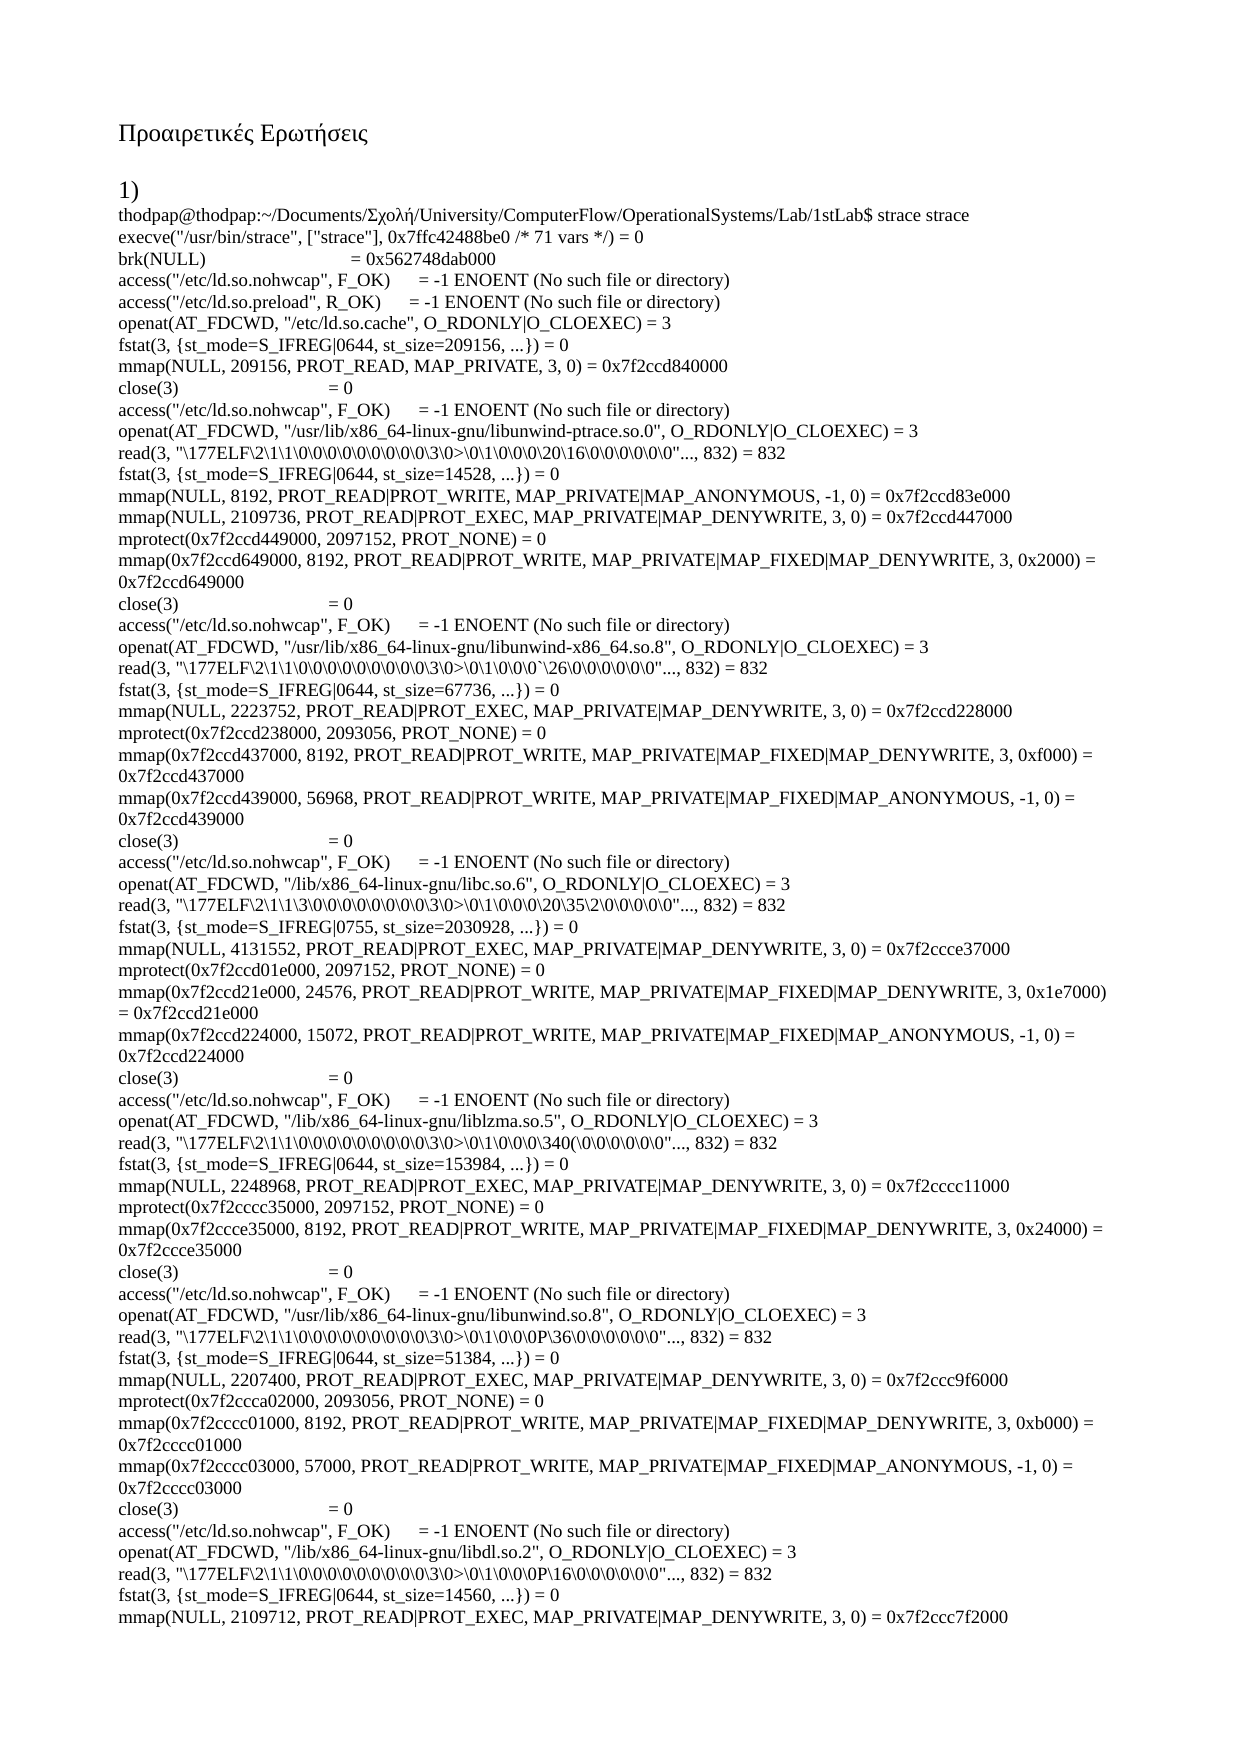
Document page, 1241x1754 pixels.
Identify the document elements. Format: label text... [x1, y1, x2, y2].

text mmap(0x7f2ccd649000, 8192, PROT_READ|PROT_WRITE, MAP_PRIVATE|MAP_FIXED|MAP_DENYWRITE, 3, 0x2000) = 0x7f2ccd649000 [118, 549, 1122, 592]
text mprotect(0x7f2ccca02000, 2093056, PROT_NONE) = 0 [118, 1390, 1122, 1412]
text execve("/usr/bin/strace", ["strace"], 0x7ffc42488be0 /* 71 vars */) = 0 [118, 226, 1122, 247]
text mmap(NULL, 209156, PROT_READ, MAP_PRIVATE, 3, 0) = 0x7f2ccd840000 [118, 355, 1122, 377]
text fstat(3, {st_mode=S_IFREG|0644, st_size=209156, ...}) = 0 [118, 334, 1122, 355]
text mmap(0x7f2ccd437000, 8192, PROT_READ|PROT_WRITE, MAP_PRIVATE|MAP_FIXED|MAP_DENYWRITE, 3, 0xf000) = 0x7f2ccd437000 [118, 743, 1122, 787]
text access("/etc/ld.so.nohwcap", F_OK) = -1 ENOENT (No such file or directory) [118, 851, 1122, 873]
text mprotect(0x7f2ccd238000, 2093056, PROT_NONE) = 0 [118, 722, 1122, 743]
text thodpap@thodpap:~/Documents/Σχολή/University/ComputerFlow/OperationalSystems/Lab/1stLab$ strace strace [118, 204, 1122, 226]
text fstat(3, {st_mode=S_IFREG|0755, st_size=2030928, ...}) = 0 [118, 916, 1122, 937]
text mmap(NULL, 2223752, PROT_READ|PROT_EXEC, MAP_PRIVATE|MAP_DENYWRITE, 3, 0) = 0x7f2ccd228000 [118, 700, 1122, 722]
text fstat(3, {st_mode=S_IFREG|0644, st_size=153984, ...}) = 0 [118, 1153, 1122, 1175]
text mmap(NULL, 2109736, PROT_READ|PROT_EXEC, MAP_PRIVATE|MAP_DENYWRITE, 3, 0) = 0x7f2ccd447000 [118, 506, 1122, 528]
text access("/etc/ld.so.nohwcap", F_OK) = -1 ENOENT (No such file or directory) [118, 398, 1122, 420]
text mprotect(0x7f2ccd449000, 2097152, PROT_NONE) = 0 [118, 528, 1122, 549]
text openat(AT_FDCWD, "/usr/lib/x86_64-linux-gnu/libunwind-ptrace.so.0", O_RDONLY|O_CLOEXEC) = 3 [118, 420, 1122, 442]
text Προαιρετικές Ερωτήσεις [118, 118, 1122, 147]
text mmap(NULL, 2248968, PROT_READ|PROT_EXEC, MAP_PRIVATE|MAP_DENYWRITE, 3, 0) = 0x7f2cccc11000 [118, 1175, 1122, 1196]
text read(3, "\177ELF\2\1\1\0\0\0\0\0\0\0\0\0\3\0>\0\1\0\0\0\340(\0\0\0\0\0\0"..., 832) = 832 [118, 1132, 1122, 1153]
text read(3, "\177ELF\2\1\1\0\0\0\0\0\0\0\0\0\3\0>\0\1\0\0\0\20\16\0\0\0\0\0\0"..., 832) = 832 [118, 442, 1122, 463]
text read(3, "\177ELF\2\1\1\3\0\0\0\0\0\0\0\0\3\0>\0\1\0\0\0\20\35\2\0\0\0\0\0"..., 832) = 832 [118, 894, 1122, 916]
text mmap(0x7f2ccce35000, 8192, PROT_READ|PROT_WRITE, MAP_PRIVATE|MAP_FIXED|MAP_DENYWRITE, 3, 0x24000) = 0x7f2ccce35000 [118, 1218, 1122, 1261]
text mmap(0x7f2ccd224000, 15072, PROT_READ|PROT_WRITE, MAP_PRIVATE|MAP_FIXED|MAP_ANONYMOUS, -1, 0) = 0x7f2ccd224000 [118, 1024, 1122, 1067]
text access("/etc/ld.so.nohwcap", F_OK) = -1 ENOENT (No such file or directory) [118, 1282, 1122, 1304]
text openat(AT_FDCWD, "/etc/ld.so.cache", O_RDONLY|O_CLOEXEC) = 3 [118, 312, 1122, 334]
text close(3) = 0 [118, 1261, 1122, 1282]
text access("/etc/ld.so.nohwcap", F_OK) = -1 ENOENT (No such file or directory) [118, 1520, 1122, 1541]
text close(3) = 0 [118, 592, 1122, 614]
text openat(AT_FDCWD, "/usr/lib/x86_64-linux-gnu/libunwind-x86_64.so.8", O_RDONLY|O_CLOEXEC) = 3 [118, 636, 1122, 657]
text read(3, "\177ELF\2\1\1\0\0\0\0\0\0\0\0\0\3\0>\0\1\0\0\0P\16\0\0\0\0\0\0"..., 832) = 832 [118, 1563, 1122, 1584]
text access("/etc/ld.so.nohwcap", F_OK) = -1 ENOENT (No such file or directory) [118, 614, 1122, 636]
text access("/etc/ld.so.nohwcap", F_OK) = -1 ENOENT (No such file or directory) [118, 269, 1122, 291]
text mprotect(0x7f2cccc35000, 2097152, PROT_NONE) = 0 [118, 1196, 1122, 1218]
text mmap(NULL, 8192, PROT_READ|PROT_WRITE, MAP_PRIVATE|MAP_ANONYMOUS, -1, 0) = 0x7f2ccd83e000 [118, 485, 1122, 506]
text fstat(3, {st_mode=S_IFREG|0644, st_size=67736, ...}) = 0 [118, 679, 1122, 700]
text mmap(NULL, 4131552, PROT_READ|PROT_EXEC, MAP_PRIVATE|MAP_DENYWRITE, 3, 0) = 0x7f2ccce37000 [118, 937, 1122, 959]
text close(3) = 0 [118, 377, 1122, 398]
text close(3) = 0 [118, 1067, 1122, 1088]
text 1) [118, 176, 1122, 204]
text read(3, "\177ELF\2\1\1\0\0\0\0\0\0\0\0\0\3\0>\0\1\0\0\0P\36\0\0\0\0\0\0"..., 832) = 832 [118, 1326, 1122, 1347]
text openat(AT_FDCWD, "/lib/x86_64-linux-gnu/libdl.so.2", O_RDONLY|O_CLOEXEC) = 3 [118, 1541, 1122, 1563]
text fstat(3, {st_mode=S_IFREG|0644, st_size=51384, ...}) = 0 [118, 1347, 1122, 1369]
text fstat(3, {st_mode=S_IFREG|0644, st_size=14560, ...}) = 0 [118, 1584, 1122, 1606]
text close(3) = 0 [118, 830, 1122, 851]
text access("/etc/ld.so.preload", R_OK) = -1 ENOENT (No such file or directory) [118, 291, 1122, 312]
text openat(AT_FDCWD, "/lib/x86_64-linux-gnu/libc.so.6", O_RDONLY|O_CLOEXEC) = 3 [118, 873, 1122, 894]
text mmap(0x7f2cccc03000, 57000, PROT_READ|PROT_WRITE, MAP_PRIVATE|MAP_FIXED|MAP_ANONYMOUS, -1, 0) = 0x7f2cccc03000 [118, 1455, 1122, 1498]
text mprotect(0x7f2ccd01e000, 2097152, PROT_NONE) = 0 [118, 959, 1122, 981]
text access("/etc/ld.so.nohwcap", F_OK) = -1 ENOENT (No such file or directory) [118, 1088, 1122, 1110]
text close(3) = 0 [118, 1498, 1122, 1520]
text brk(NULL) = 0x562748dab000 [118, 247, 1122, 269]
text mmap(0x7f2ccd439000, 56968, PROT_READ|PROT_WRITE, MAP_PRIVATE|MAP_FIXED|MAP_ANONYMOUS, -1, 0) = 0x7f2ccd439000 [118, 787, 1122, 830]
text openat(AT_FDCWD, "/usr/lib/x86_64-linux-gnu/libunwind.so.8", O_RDONLY|O_CLOEXEC) = 3 [118, 1304, 1122, 1326]
text read(3, "\177ELF\2\1\1\0\0\0\0\0\0\0\0\0\3\0>\0\1\0\0\0`\26\0\0\0\0\0\0"..., 832) = 832 [118, 657, 1122, 679]
text openat(AT_FDCWD, "/lib/x86_64-linux-gnu/liblzma.so.5", O_RDONLY|O_CLOEXEC) = 3 [118, 1110, 1122, 1132]
text fstat(3, {st_mode=S_IFREG|0644, st_size=14528, ...}) = 0 [118, 463, 1122, 485]
text mmap(NULL, 2109712, PROT_READ|PROT_EXEC, MAP_PRIVATE|MAP_DENYWRITE, 3, 0) = 0x7f2ccc7f2000 [118, 1606, 1122, 1627]
text mmap(0x7f2cccc01000, 8192, PROT_READ|PROT_WRITE, MAP_PRIVATE|MAP_FIXED|MAP_DENYWRITE, 3, 0xb000) = 0x7f2cccc01000 [118, 1412, 1122, 1455]
text mmap(NULL, 2207400, PROT_READ|PROT_EXEC, MAP_PRIVATE|MAP_DENYWRITE, 3, 0) = 0x7f2ccc9f6000 [118, 1369, 1122, 1390]
text mmap(0x7f2ccd21e000, 24576, PROT_READ|PROT_WRITE, MAP_PRIVATE|MAP_FIXED|MAP_DENYWRITE, 3, 0x1e7000) = 0x7f2ccd21e000 [118, 981, 1122, 1024]
